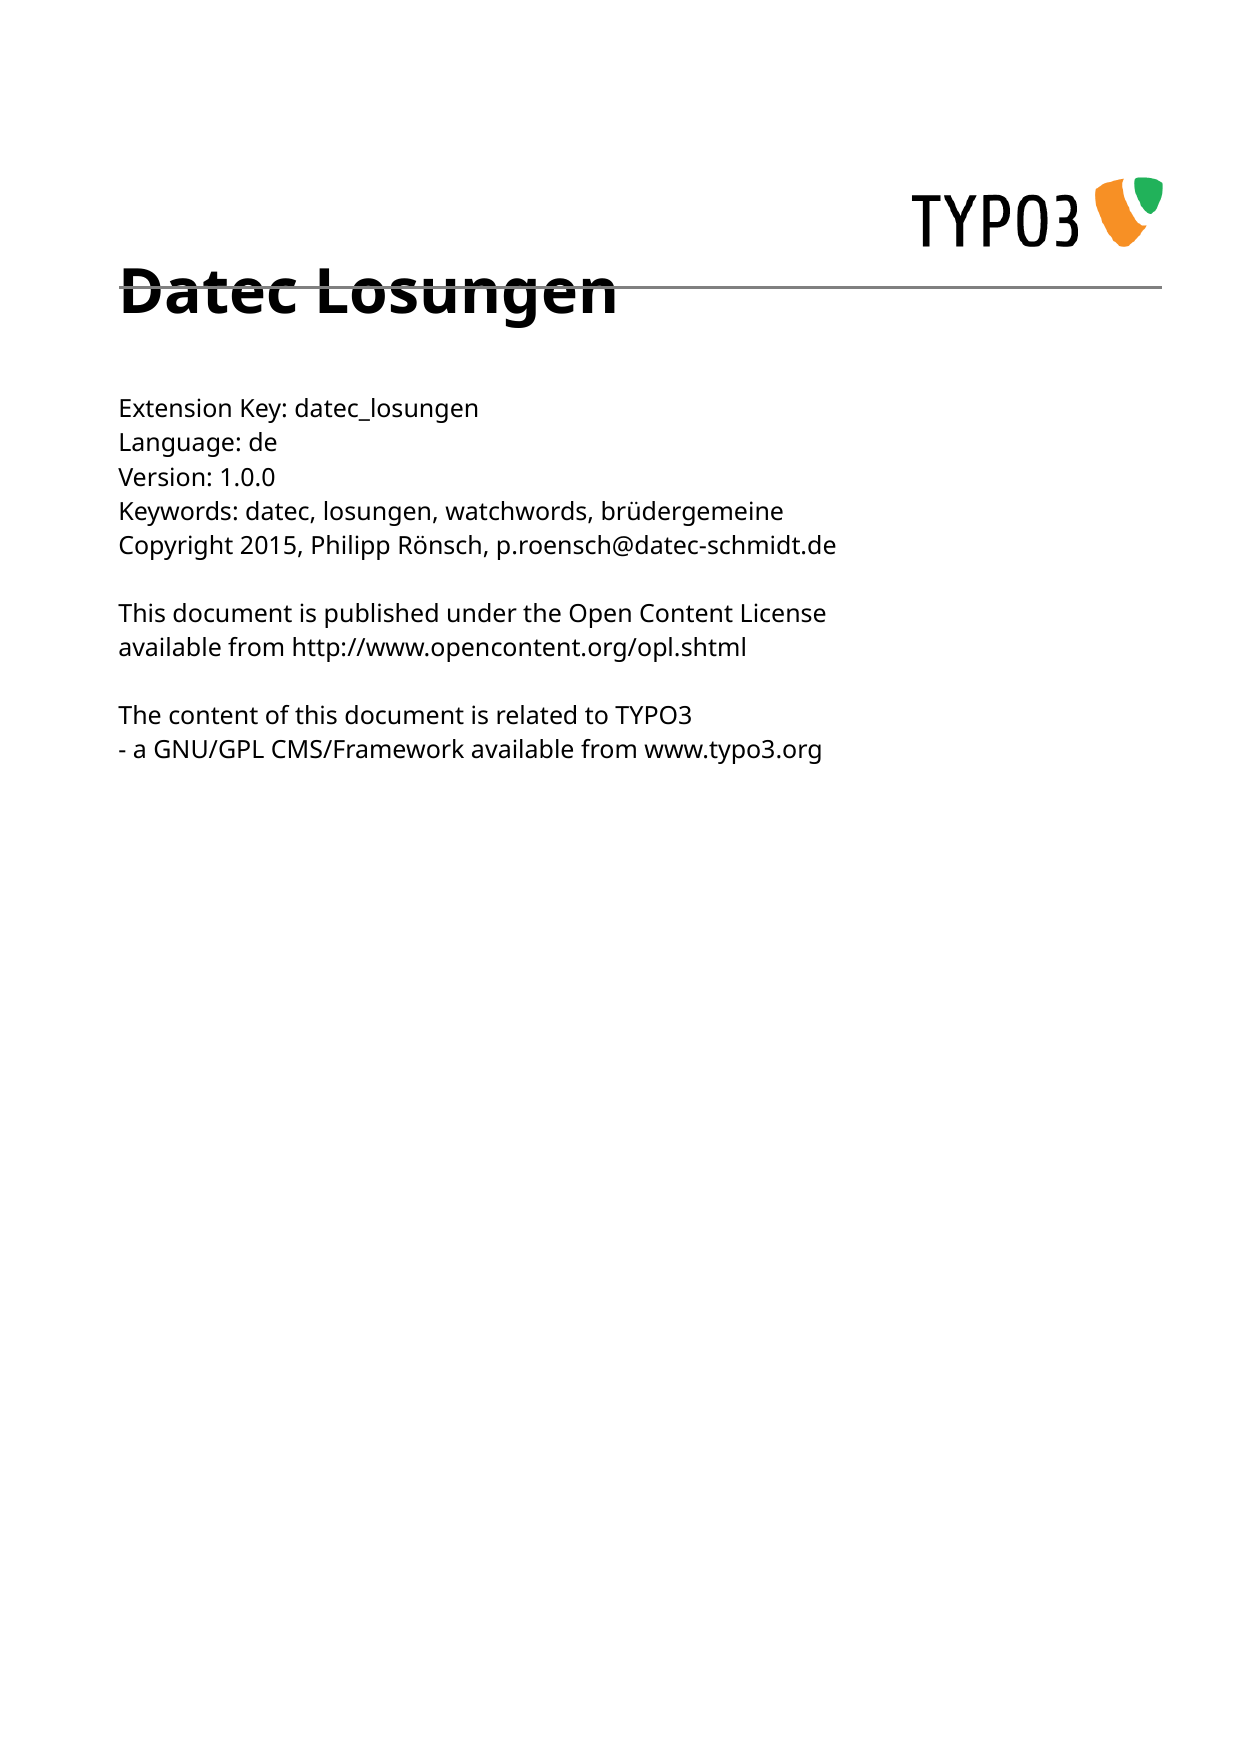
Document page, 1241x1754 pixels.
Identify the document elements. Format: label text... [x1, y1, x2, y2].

text Keywords: datec, losungen, watchwords, brüdergemeine [118, 493, 1163, 527]
text The content of this document is related to TYPO3 [118, 698, 1163, 732]
subtitle Datec Losungen [118, 193, 1163, 332]
text Extension Key: datec_losungen [118, 391, 1163, 425]
text Version: 1.0.0 [118, 459, 1163, 493]
text This document is published under the Open Content License [118, 595, 1163, 629]
text - a GNU/GPL CMS/Framework available from www.typo3.org [118, 732, 1163, 800]
text Language: de [118, 425, 1163, 459]
text available from http://www.opencontent.org/opl.shtml [118, 629, 1163, 663]
text Copyright 2015, Philipp Rönsch, p.roensch@datec-schmidt.de [118, 527, 1163, 561]
